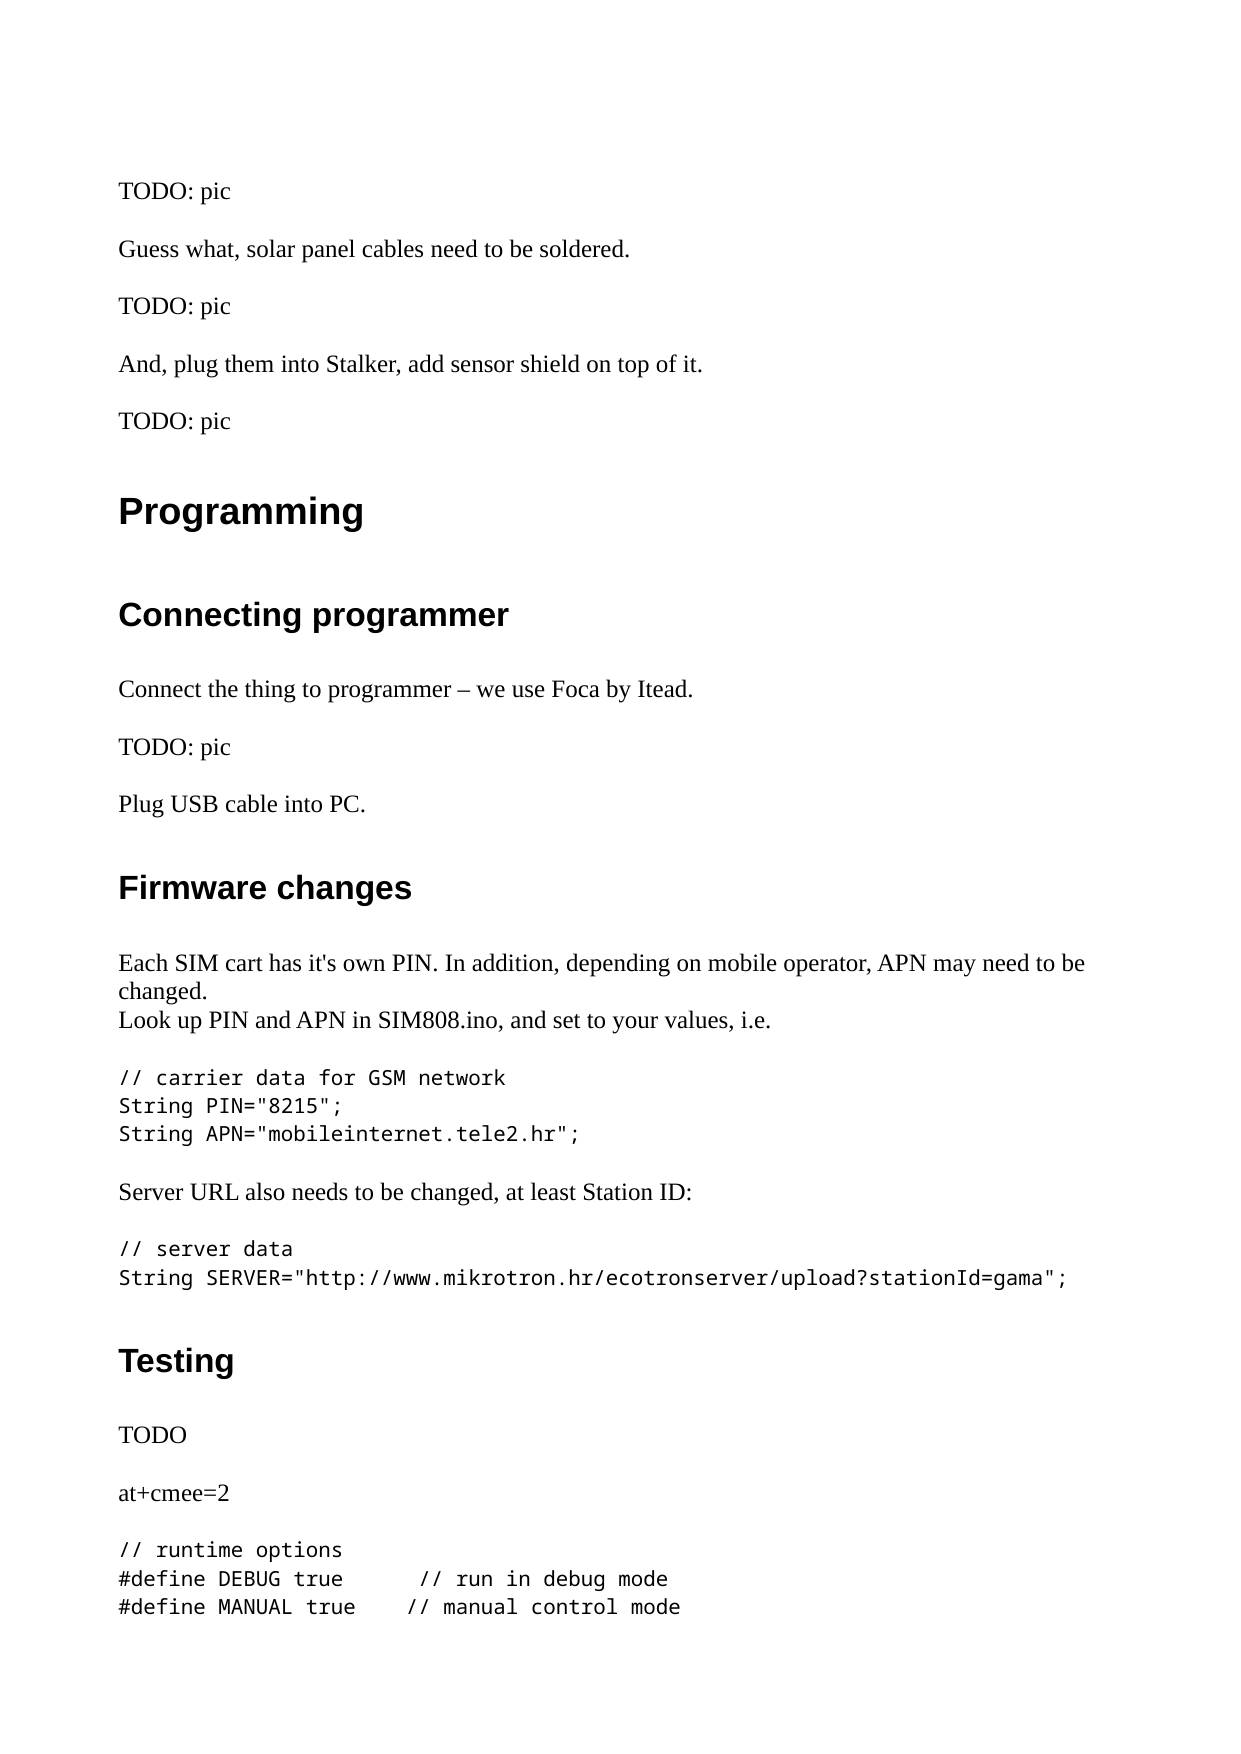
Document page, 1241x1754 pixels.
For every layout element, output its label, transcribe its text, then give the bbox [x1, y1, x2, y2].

text Plug USB cable into PC. [118, 789, 1122, 818]
text TODO: pic [118, 732, 1122, 761]
text Each SIM cart has it's own PIN. In addition, depending on mobile operator, APN may need to be changed. [118, 948, 1122, 1005]
text // runtime options [118, 1536, 1122, 1564]
subtitle Testing [118, 1341, 1122, 1379]
text Look up PIN and APN in SIM808.ino, and set to your values, i.e. [118, 1005, 1122, 1034]
text #define MANUAL true // manual control mode [118, 1592, 1122, 1621]
text String PIN="8215"; [118, 1091, 1122, 1119]
text String SERVER="http://www.mikrotron.hr/ecotronserver/upload?stationId=gama"; [118, 1263, 1122, 1291]
text TODO: pic [118, 406, 1122, 435]
text And, plug them into Stalker, add sensor shield on top of it. [118, 349, 1122, 378]
subtitle Firmware changes [118, 868, 1122, 906]
subtitle Connecting programmer [118, 594, 1122, 633]
text TODO: pic [118, 291, 1122, 320]
text // carrier data for GSM network [118, 1063, 1122, 1091]
text Connect the thing to programmer – we use Foca by Itead. [118, 674, 1122, 703]
text at+cmee=2 [118, 1478, 1122, 1507]
subtitle Programming [118, 489, 1122, 532]
text TODO [118, 1421, 1122, 1449]
text #define DEBUG true // run in debug mode [118, 1564, 1122, 1592]
text Guess what, solar panel cables need to be soldered. [118, 234, 1122, 263]
text Server URL also needs to be changed, at least Station ID: [118, 1177, 1122, 1206]
text // server data [118, 1234, 1122, 1263]
text String APN="mobileinternet.tele2.hr"; [118, 1119, 1122, 1148]
text TODO: pic [118, 176, 1122, 205]
